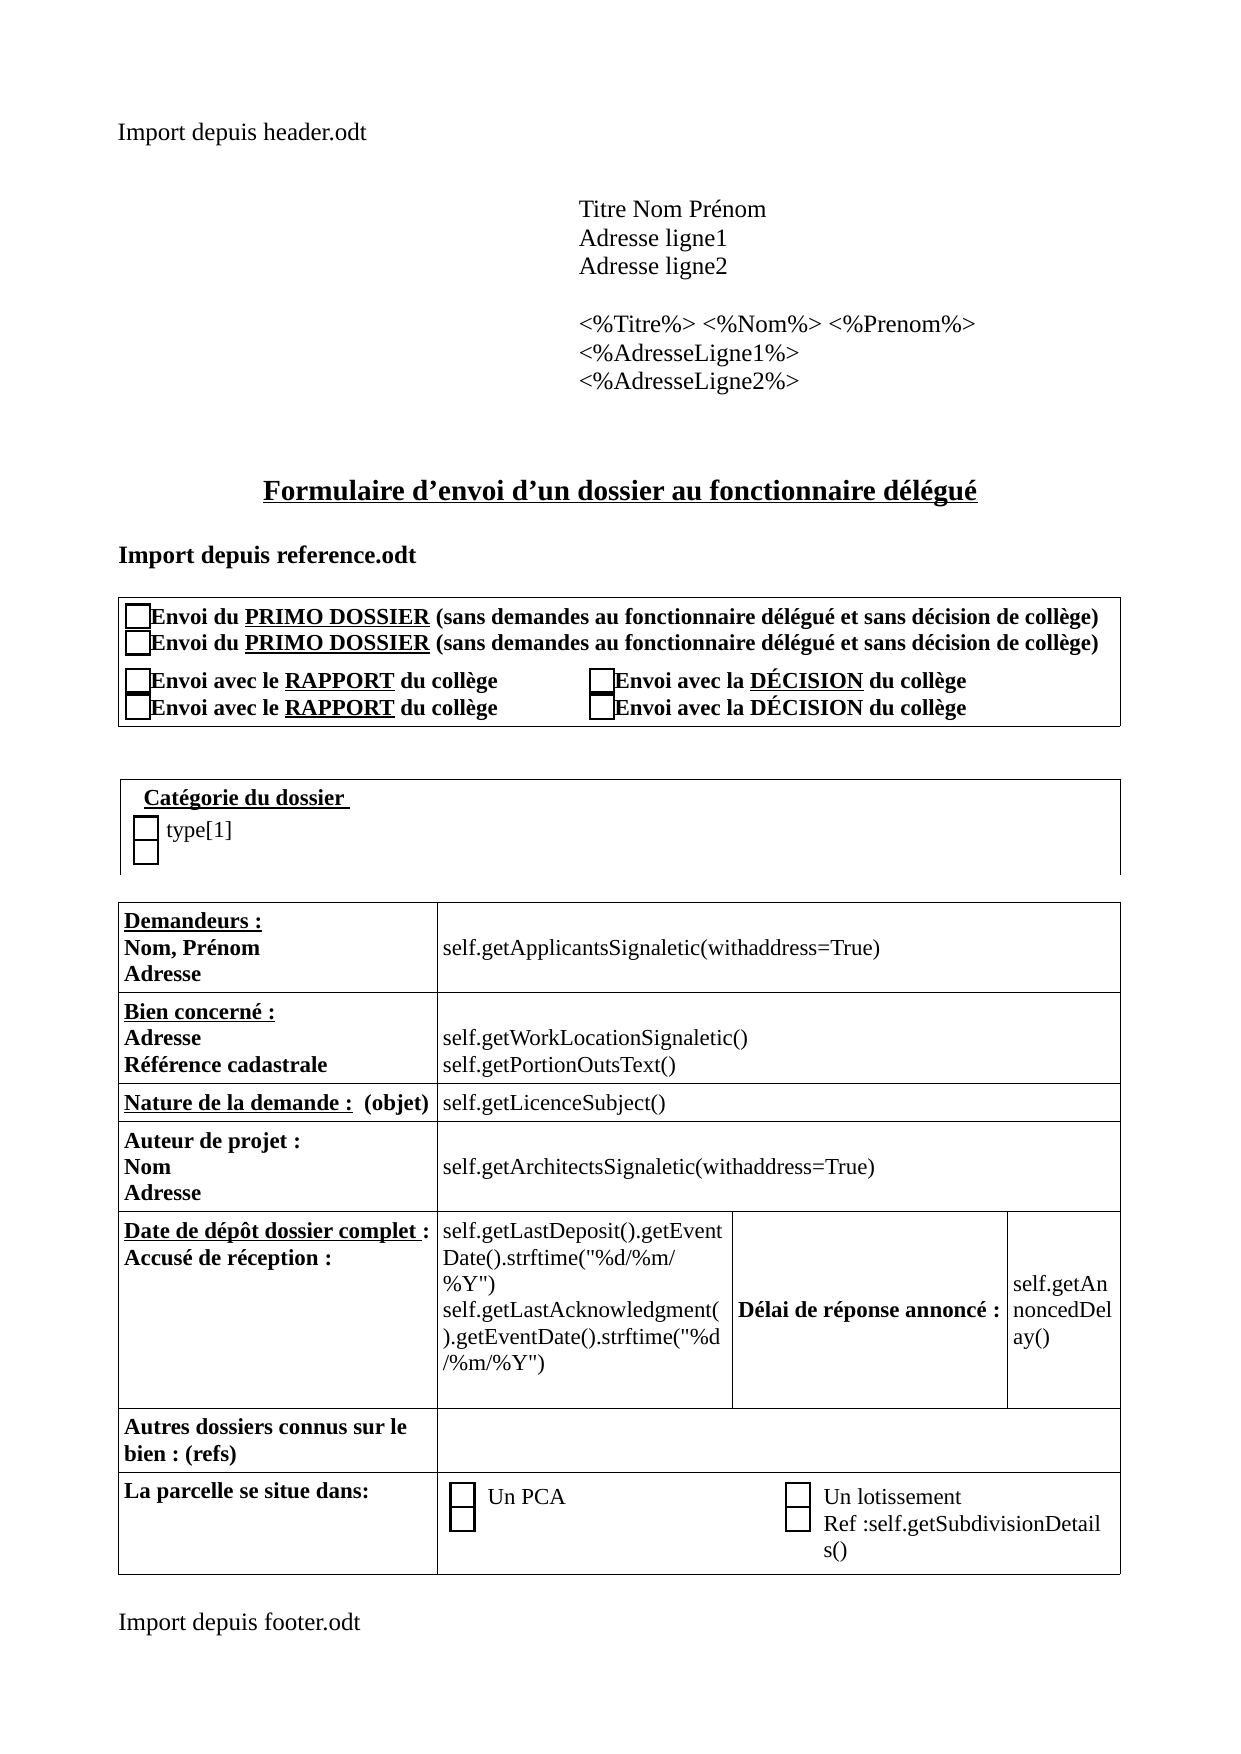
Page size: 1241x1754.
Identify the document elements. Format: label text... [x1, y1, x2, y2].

table_cell Envoi avec le RAPPORT du collège Envoi avec le RAPPORT du collège [119, 662, 582, 726]
table_header Catégorie du dossier [121, 780, 1120, 875]
table_header Un PCA [482, 1478, 778, 1568]
table_cell self.getLicenceSubject() [438, 1084, 1120, 1121]
table_header self.getApplicantsSignaletic(withaddress=True) [438, 903, 1120, 992]
table_header [126, 811, 160, 869]
table_cell self.getArchitectsSignaletic(withaddress=True) [438, 1122, 1120, 1211]
table_cell self.getWorkLocationSignaletic() self.getPortionOutsText() [438, 993, 1120, 1083]
table_cell La parcelle se situe dans: [119, 1473, 437, 1574]
table_header [778, 1478, 818, 1568]
table_cell Bien concerné : Adresse Référence cadastrale [119, 993, 437, 1083]
title Import depuis reference.odt [118, 540, 1122, 568]
table_header Envoi du PRIMO DOSSIER (sans demandes au fonctionnaire délégué et sans décision de collège) Envoi du PRIMO DOSSIER (sans demandes au fonctionnaire délégué et sans décision de collège) [119, 598, 1120, 662]
table_cell [438, 1409, 1120, 1472]
table_header type[1] [160, 811, 1114, 869]
table_cell Autres dossiers connus sur le bien : (refs) [119, 1409, 437, 1472]
table_cell Délai de réponse annoncé : [733, 1212, 1007, 1407]
text <%Titre%> <%Nom%> <%Prenom%> <%AdresseLigne1%> <%AdresseLigne2%> [578, 309, 1116, 395]
table_header Un lotissement Ref :self.getSubdivisionDetails() [818, 1478, 1114, 1568]
table_cell Envoi avec la DÉCISION du collège Envoi avec la DÉCISION du collège [582, 662, 1120, 726]
text Import depuis header.odt [117, 117, 538, 146]
title Formulaire d’envoi d’un dossier au fonctionnaire délégué [118, 473, 1122, 506]
table_cell self.getAnnoncedDelay() [1008, 1212, 1120, 1407]
text Titre Nom Prénom Adresse ligne1 Adresse ligne2 [578, 194, 1116, 280]
table_cell Nature de la demande : (objet) [119, 1084, 437, 1121]
table_cell Auteur de projet : Nom Adresse [119, 1122, 437, 1211]
table_cell Date de dépôt dossier complet : Accusé de réception : [119, 1212, 437, 1407]
table_header Demandeurs : Nom, Prénom Adresse [119, 903, 437, 992]
table_header [443, 1478, 482, 1568]
table_cell self.getLastDeposit().getEventDate().strftime("%d/%m/%Y") self.getLastAcknowledgment().getEventDate().strftime("%d/%m/%Y") [438, 1212, 732, 1407]
table_cell [438, 1473, 1120, 1574]
